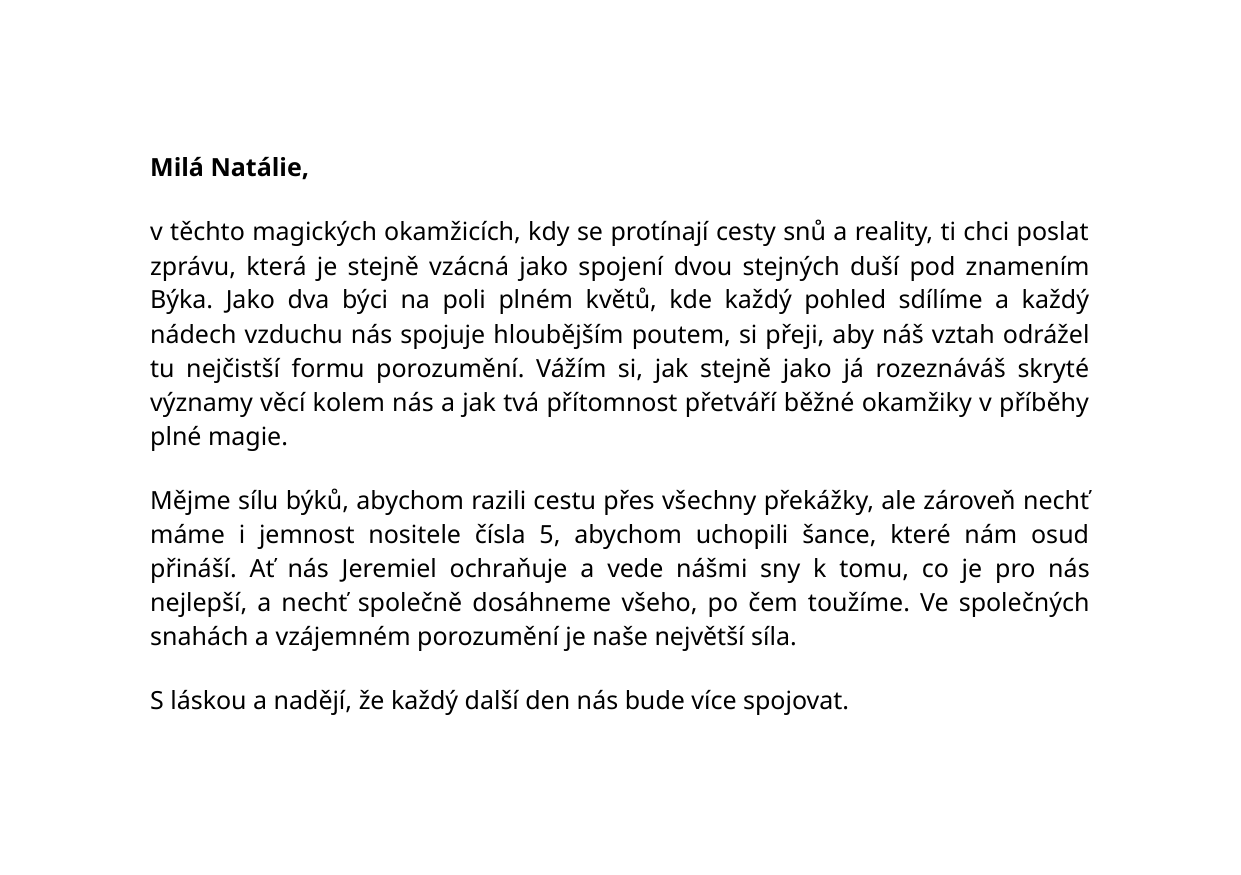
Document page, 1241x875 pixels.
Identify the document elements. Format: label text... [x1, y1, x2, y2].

text v těchto magických okamžicích, kdy se protínají cesty snů a reality, ti chci poslat zprávu, která je stejně vzácná jako spojení dvou stejných duší pod znamením Býka. Jako dva býci na poli plném květů, kde každý pohled sdílíme a každý nádech vzduchu nás spojuje hloubějším poutem, si přeji, aby náš vztah odrážel tu nejčistší formu porozumění. Vážím si, jak stejně jako já rozeznáváš skryté významy věcí kolem nás a jak tvá přítomnost přetváří běžné okamžiky v příběhy plné magie. [150, 214, 1091, 452]
text Mějme sílu býků, abychom razili cestu přes všechny překážky, ale zároveň nechť máme i jemnost nositele čísla 5, abychom uchopili šance, které nám osud přináší. Ať nás Jeremiel ochraňuje a vede nášmi sny k tomu, co je pro nás nejlepší, a nechť společně dosáhneme všeho, po čem toužíme. Ve společných snahách a vzájemném porozumění je naše největší síla. [150, 482, 1091, 653]
text S láskou a nadějí, že každý další den nás bude více spojovat. [150, 683, 1091, 717]
text Milá Natálie, [150, 150, 1091, 184]
